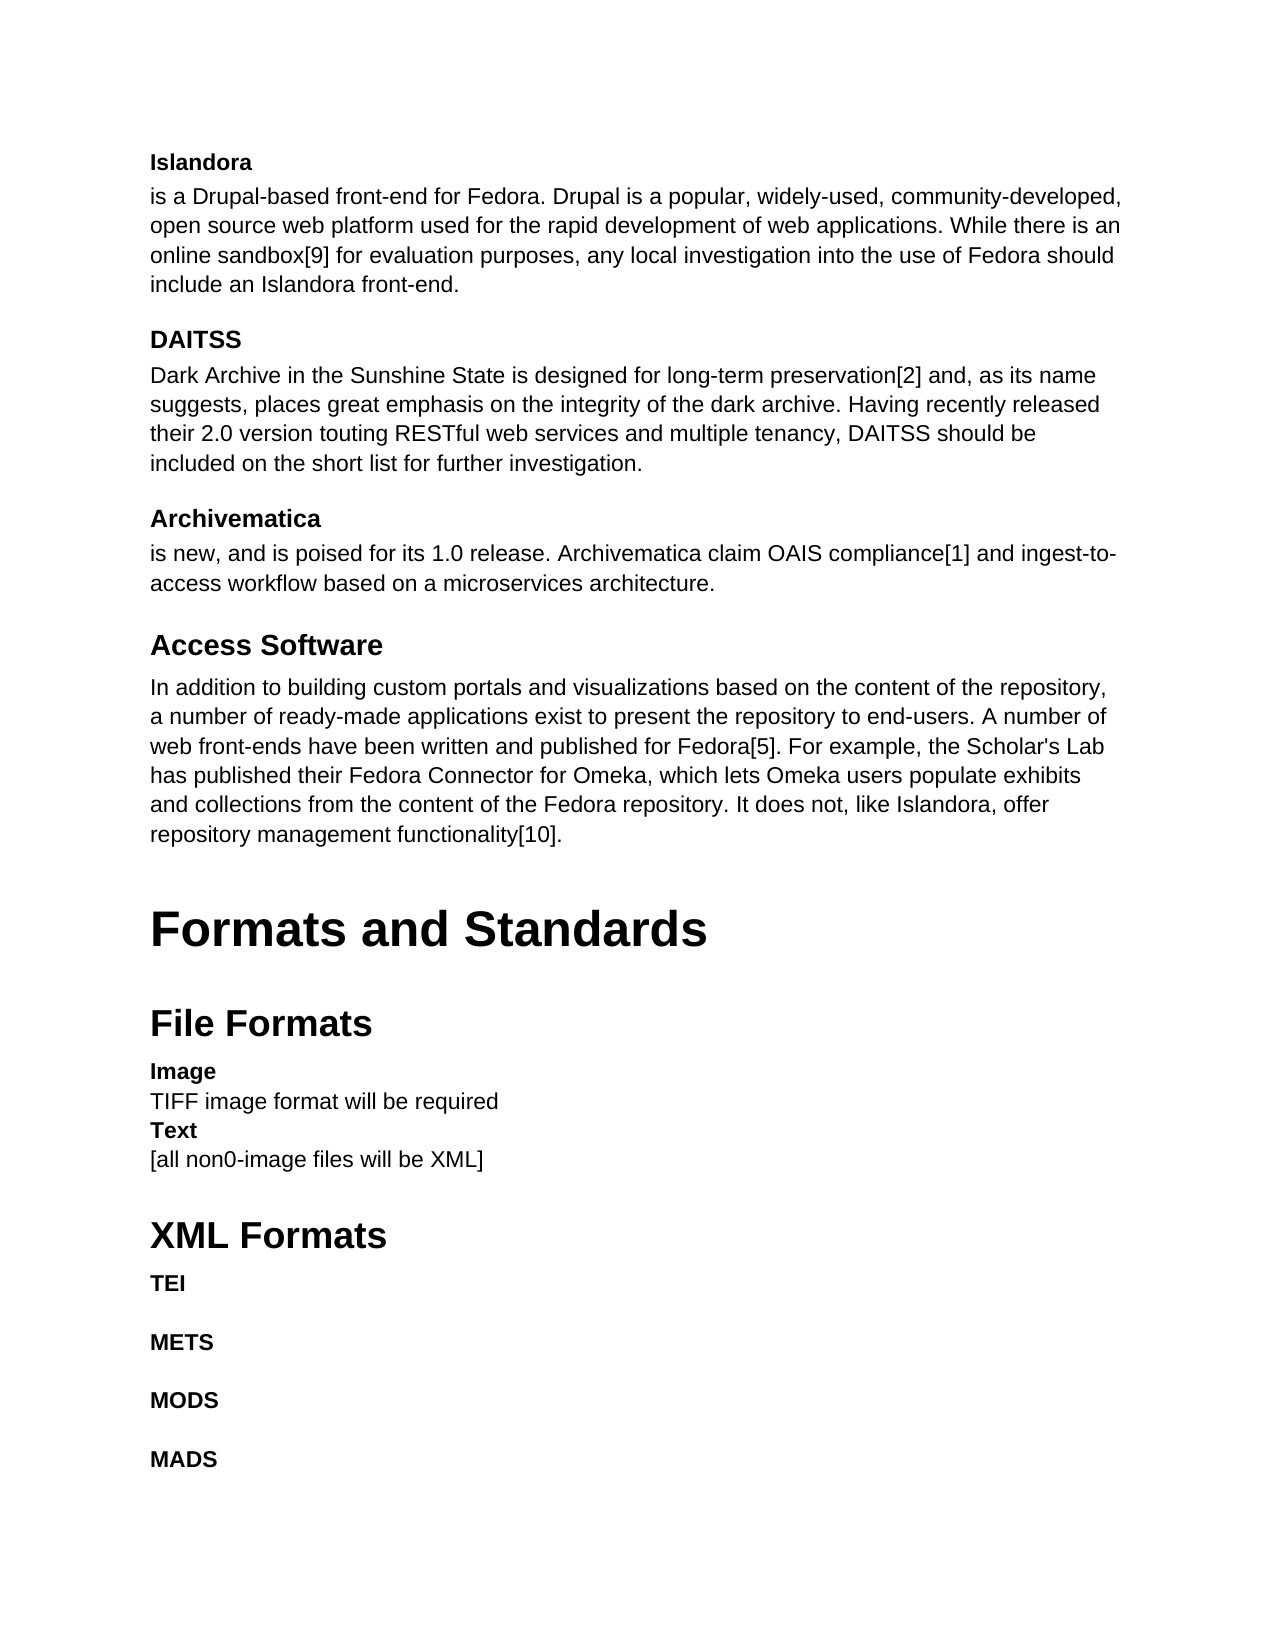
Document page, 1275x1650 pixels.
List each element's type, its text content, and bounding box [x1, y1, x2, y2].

subtitle Archivematica [150, 505, 1125, 533]
subtitle Formats and Standards [150, 901, 1125, 957]
text TIFF image format will be required [150, 1088, 1125, 1114]
text is a Drupal-based front-end for Fedora. Drupal is a popular, widely-used, community-developed, open source web platform used for the rapid development of web applications. While there is an online sandbox[9] for evaluation purposes, any local investigation into the use of Fedora should include an Islandora front-end. [150, 183, 1125, 297]
text TEI [150, 1271, 1125, 1296]
subtitle DAITSS [150, 326, 1125, 354]
text METS [150, 1329, 1125, 1355]
subtitle File Formats [150, 1003, 1125, 1044]
text MODS [150, 1388, 1125, 1414]
subtitle Islandora [150, 150, 1125, 176]
text In addition to building custom portals and visualizations based on the content of the repository, a number of ready-made applications exist to present the repository to end-users. A number of web front-ends have been written and published for Fedora[5]. For example, the Scholar's Lab has published their Fedora Connector for Omeka, which lets Omeka users populate exhibits and collections from the content of the Fedora repository. It does not, like Islandora, offer repository management functionality[10]. [150, 675, 1125, 847]
text Image [150, 1059, 1125, 1085]
text MADS [150, 1447, 1125, 1472]
text is new, and is poised for its 1.0 release. Archivematica claim OAIS compliance[1] and ingest-to-access workflow based on a microservices architecture. [150, 541, 1125, 596]
text Dark Archive in the Sunshine State is designed for long-term preservation[2] and, as its name suggests, places great emphasis on the integrity of the dark archive. Having recently released their 2.0 version touting RESTful web services and multiple tenancy, DAITSS should be included on the short list for further investigation. [150, 362, 1125, 476]
text Text [150, 1118, 1125, 1143]
subtitle XML Formats [150, 1214, 1125, 1256]
subtitle Access Software [150, 629, 1125, 662]
text [all non0-image files will be XML] [150, 1147, 1125, 1173]
